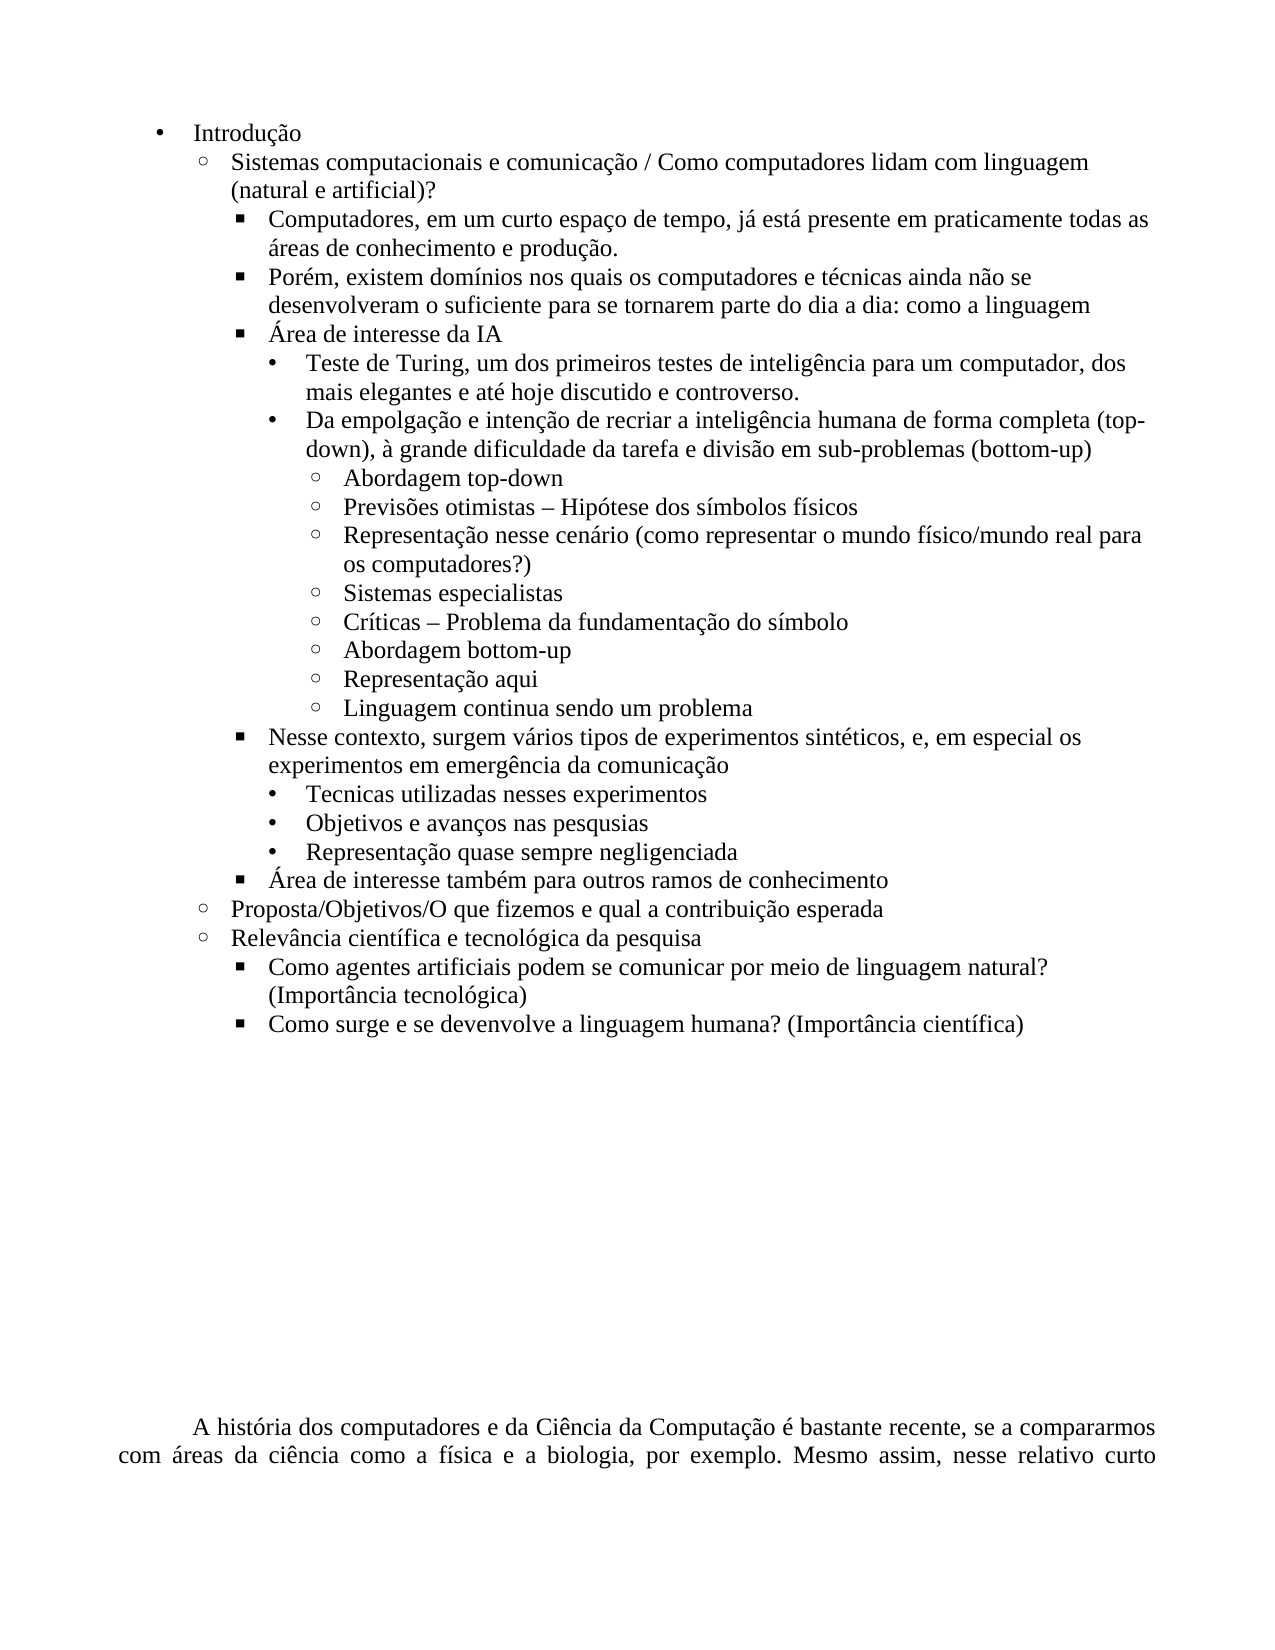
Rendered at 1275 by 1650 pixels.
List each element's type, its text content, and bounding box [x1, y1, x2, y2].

list Proposta/Objetivos/O que fizemos e qual a contribuição esperada [193, 894, 1157, 923]
list Computadores, em um curto espaço de tempo, já está presente em praticamente todas as áreas de conhecimento e produção. [231, 204, 1157, 262]
list Representação aqui [306, 664, 1157, 693]
list Introdução [156, 118, 1157, 147]
list Relevância científica e tecnológica da pesquisa [193, 923, 1157, 952]
list Nesse contexto, surgem vários tipos de experimentos sintéticos, e, em especial os experimentos em emergência da comunicação [231, 722, 1157, 779]
list Como agentes artificiais podem se comunicar por meio de linguagem natural? (Importância tecnológica) [231, 952, 1157, 1009]
list Porém, existem domínios nos quais os computadores e técnicas ainda não se desenvolveram o suficiente para se tornarem parte do dia a dia: como a linguagem [231, 262, 1157, 319]
list Teste de Turing, um dos primeiros testes de inteligência para um computador, dos mais elegantes e até hoje discutido e controverso. [268, 348, 1157, 406]
list Da empolgação e intenção de recriar a inteligência humana de forma completa (top-down), à grande dificuldade da tarefa e divisão em sub-problemas (bottom-up) [268, 406, 1157, 463]
list Como surge e se devenvolve a linguagem humana? (Importância científica) [231, 1009, 1157, 1038]
list Críticas – Problema da fundamentação do símbolo [306, 607, 1157, 636]
list Sistemas especialistas [306, 578, 1157, 607]
list Abordagem top-down [306, 463, 1157, 492]
list Sistemas computacionais e comunicação / Como computadores lidam com linguagem (natural e artificial)? [193, 147, 1157, 204]
list Tecnicas utilizadas nesses experimentos [268, 779, 1157, 808]
list Abordagem bottom-up [306, 636, 1157, 664]
list Linguagem continua sendo um problema [306, 693, 1157, 722]
list Área de interesse também para outros ramos de conhecimento [231, 866, 1157, 894]
list Objetivos e avanços nas pesqusias [268, 808, 1157, 837]
list Representação quase sempre negligenciada [268, 837, 1157, 866]
list Representação nesse cenário (como representar o mundo físico/mundo real para os computadores?) [306, 521, 1157, 578]
list Previsões otimistas – Hipótese dos símbolos físicos [306, 492, 1157, 521]
text A história dos computadores e da Ciência da Computação é bastante recente, se a compararmos com áreas da ciência como a física e a biologia, por exemplo. Mesmo assim, nesse relativo curto [118, 1412, 1157, 1469]
list Área de interesse da IA [231, 319, 1157, 348]
